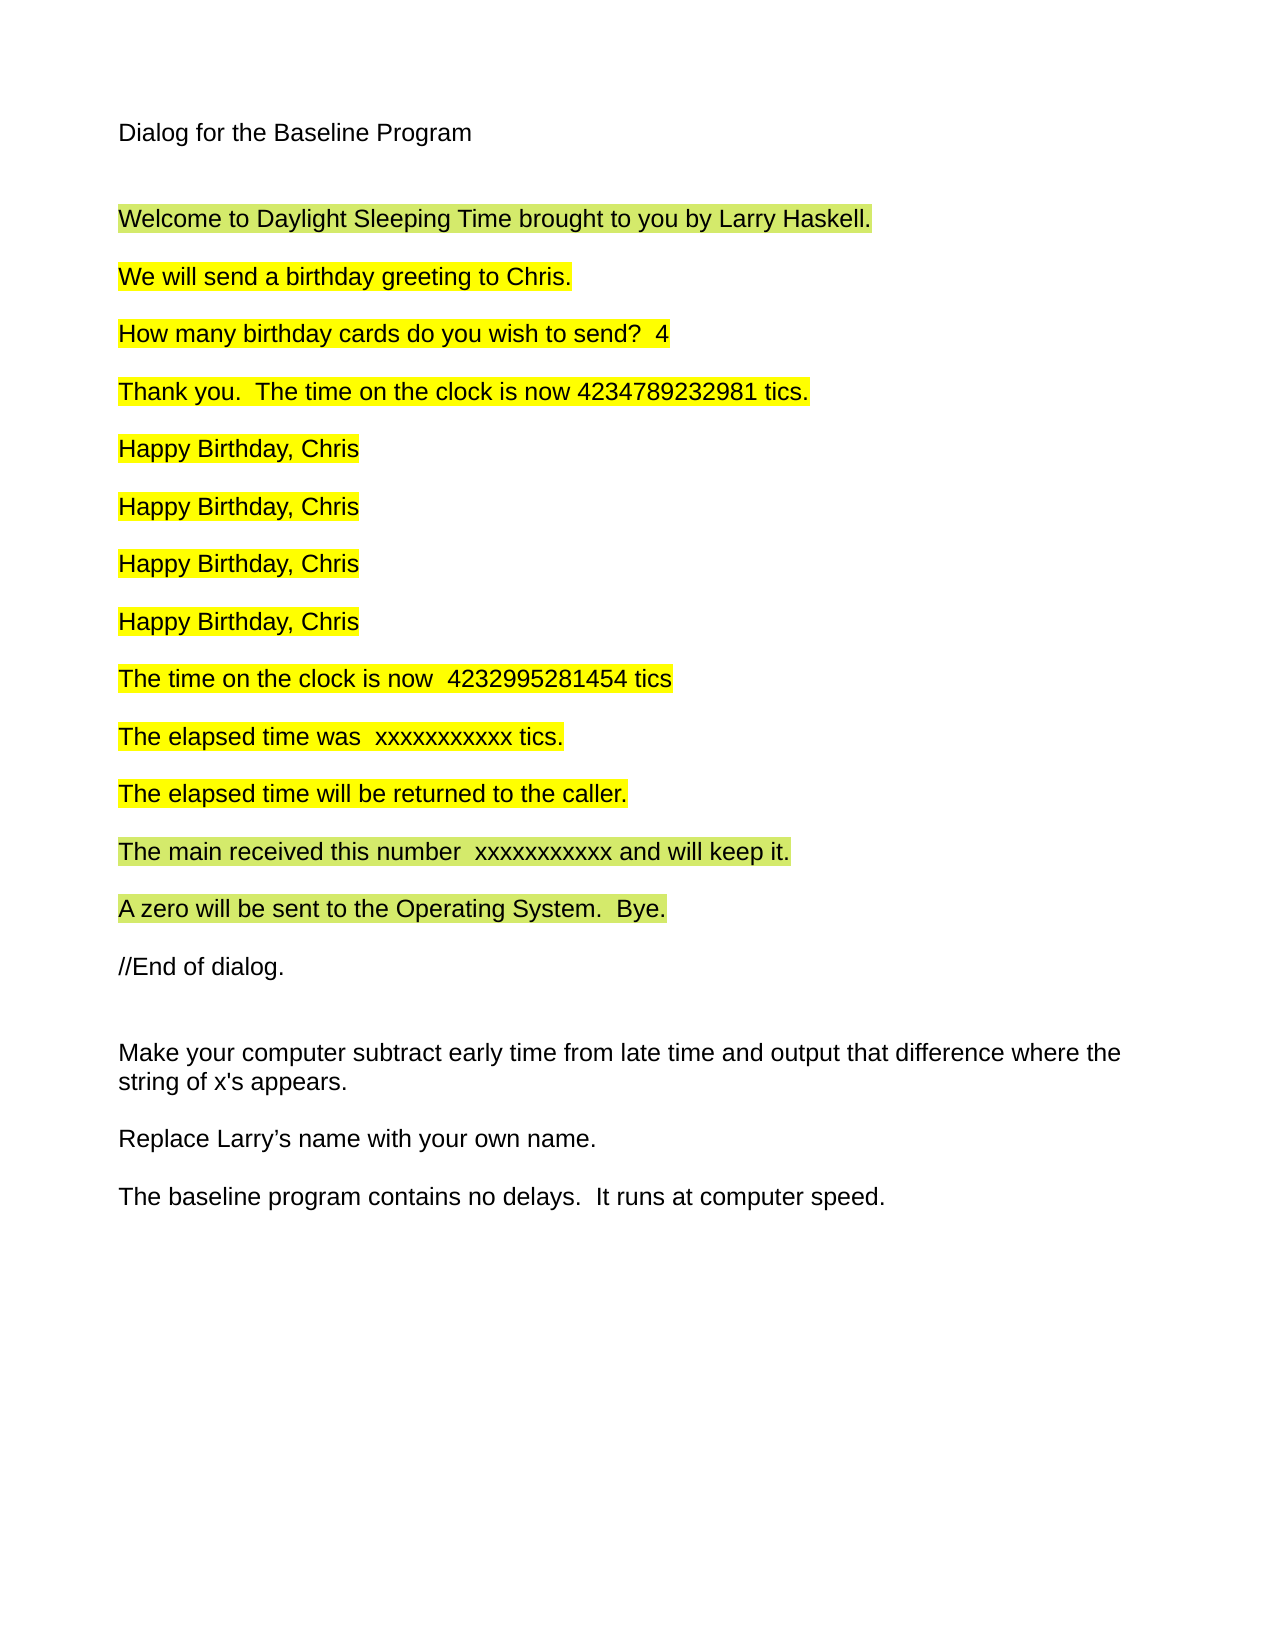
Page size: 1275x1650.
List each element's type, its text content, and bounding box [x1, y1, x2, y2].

text Happy Birthday, Chris [118, 434, 1157, 463]
text Happy Birthday, Chris [118, 607, 1157, 636]
text The elapsed time was xxxxxxxxxxx tics. [118, 722, 1157, 751]
text Welcome to Daylight Sleeping Time brought to you by Larry Haskell. [118, 204, 1157, 233]
text Happy Birthday, Chris [118, 549, 1157, 578]
text Dialog for the Baseline Program [118, 118, 1157, 147]
text We will send a birthday greeting to Chris. [118, 262, 1157, 291]
text Thank you. The time on the clock is now 4234789232981 tics. [118, 377, 1157, 406]
text The time on the clock is now 4232995281454 tics [118, 664, 1157, 693]
text A zero will be sent to the Operating System. Bye. [118, 894, 1157, 923]
text //End of dialog. [118, 952, 1157, 981]
text The baseline program contains no delays. It runs at computer speed. [118, 1182, 1157, 1211]
text How many birthday cards do you wish to send? 4 [118, 319, 1157, 348]
text Replace Larry’s name with your own name. [118, 1124, 1157, 1153]
text The elapsed time will be returned to the caller. [118, 779, 1157, 808]
text Happy Birthday, Chris [118, 492, 1157, 521]
text Make your computer subtract early time from late time and output that difference where the string of x's appears. [118, 1038, 1157, 1096]
text The main received this number xxxxxxxxxxx and will keep it. [118, 837, 1157, 866]
